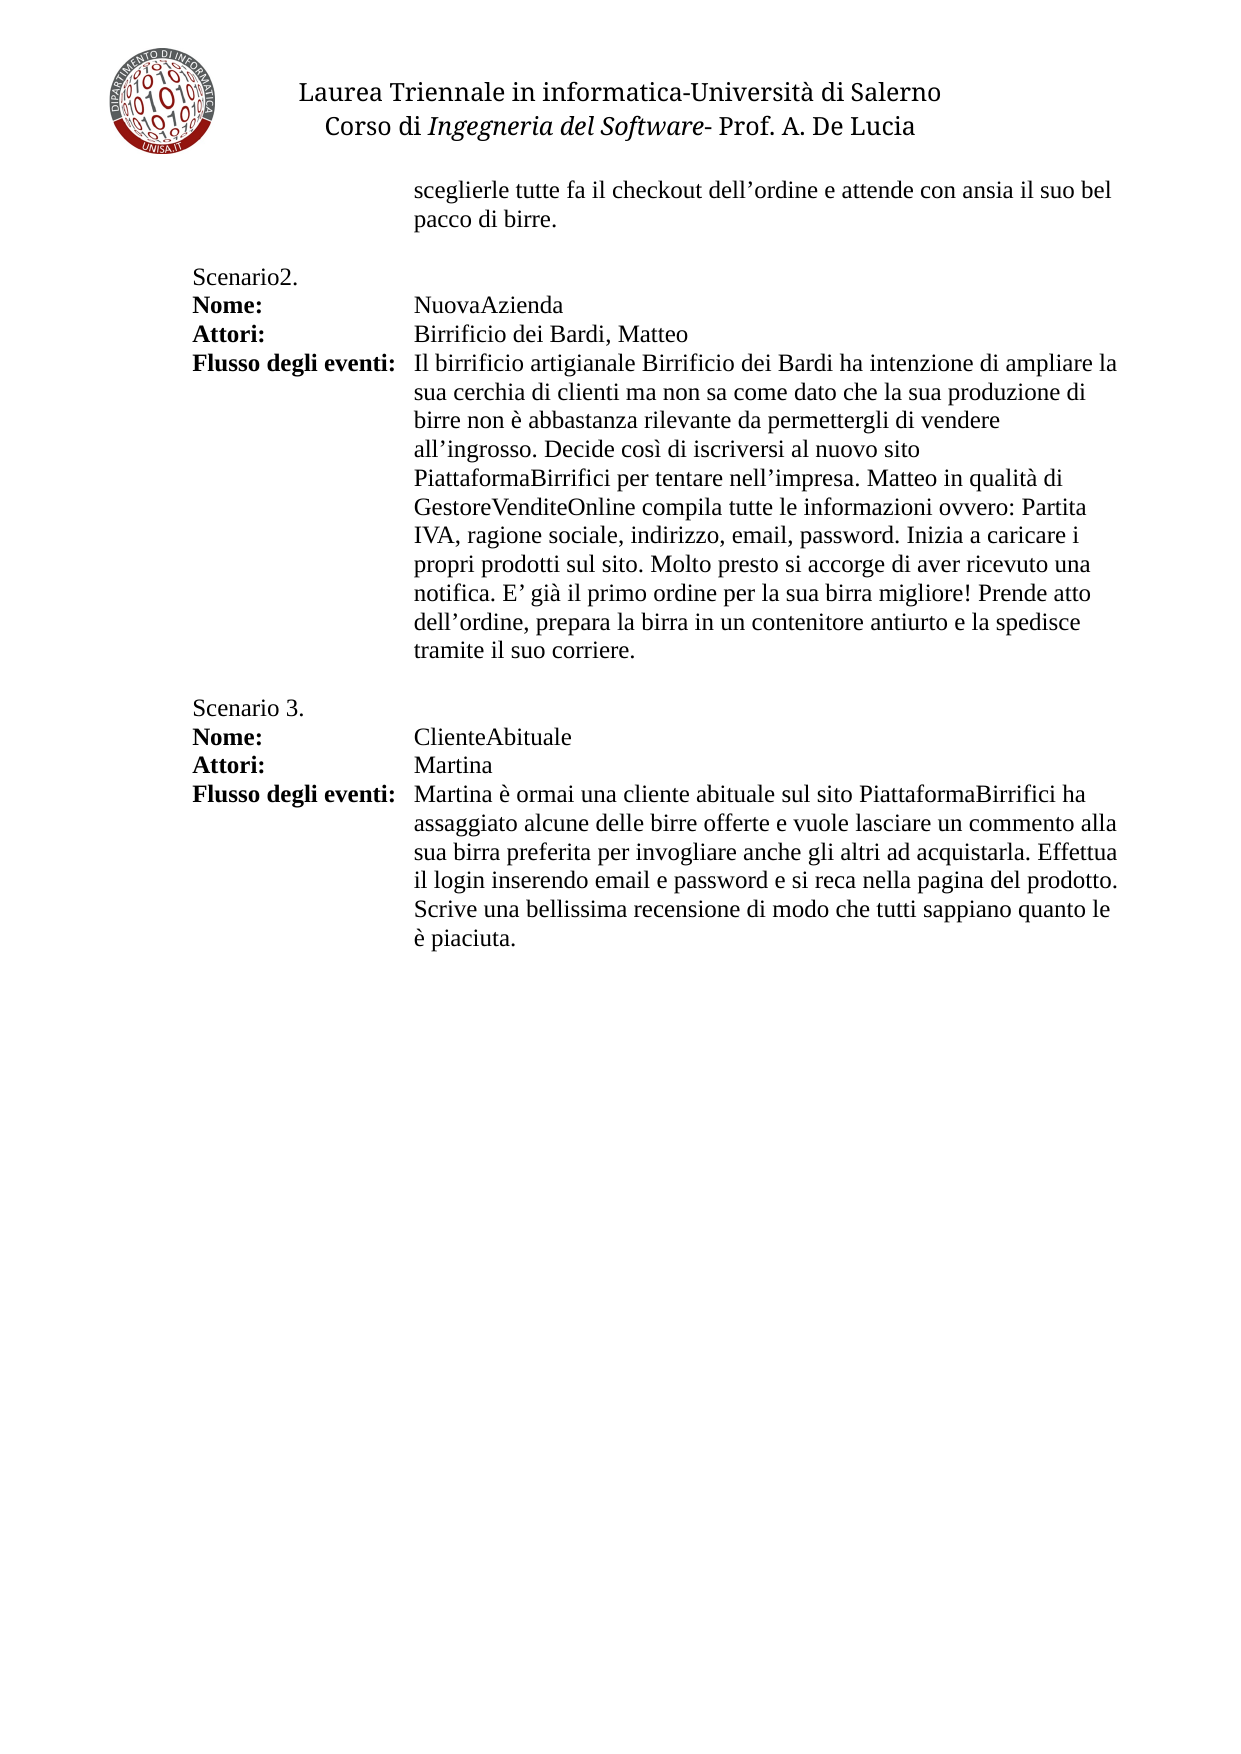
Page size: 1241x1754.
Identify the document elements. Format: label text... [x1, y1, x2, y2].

text Scenario 3. [118, 693, 1122, 722]
text Attori: Martina [118, 750, 1122, 779]
text sceglierle tutte fa il checkout dell’ordine e attende con ansia il suo bel pacco di birre. [118, 175, 1122, 233]
text Scenario2. [118, 262, 1122, 290]
text Nome: NuovaAzienda [118, 290, 1122, 319]
text Flusso degli eventi: Il birrificio artigianale Birrificio dei Bardi ha intenzione di ampliare la sua cerchia di clienti ma non sa come dato che la sua produzione di birre non è abbastanza rilevante da permettergli di vendere all’ingrosso. Decide così di iscriversi al nuovo sito PiattaformaBirrifici per tentare nell’impresa. Matteo in qualità di GestoreVenditeOnline compila tutte le informazioni ovvero: Partita IVA, ragione sociale, indirizzo, email, password. Inizia a caricare i propri prodotti sul sito. Molto presto si accorge di aver ricevuto una notifica. E’ già il primo ordine per la sua birra migliore! Prende atto dell’ordine, prepara la birra in un contenitore antiurto e la spedisce tramite il suo corriere. [118, 348, 1122, 664]
picture [109, 48, 215, 154]
text Nome: ClienteAbituale [118, 722, 1122, 750]
text Flusso degli eventi: Martina è ormai una cliente abituale sul sito PiattaformaBirrifici ha assaggiato alcune delle birre offerte e vuole lasciare un commento alla sua birra preferita per invogliare anche gli altri ad acquistarla. Effettua il login inserendo email e password e si reca nella pagina del prodotto. Scrive una bellissima recensione di modo che tutti sappiano quanto le è piaciuta. [118, 779, 1122, 952]
text Attori: Birrificio dei Bardi, Matteo [118, 319, 1122, 348]
